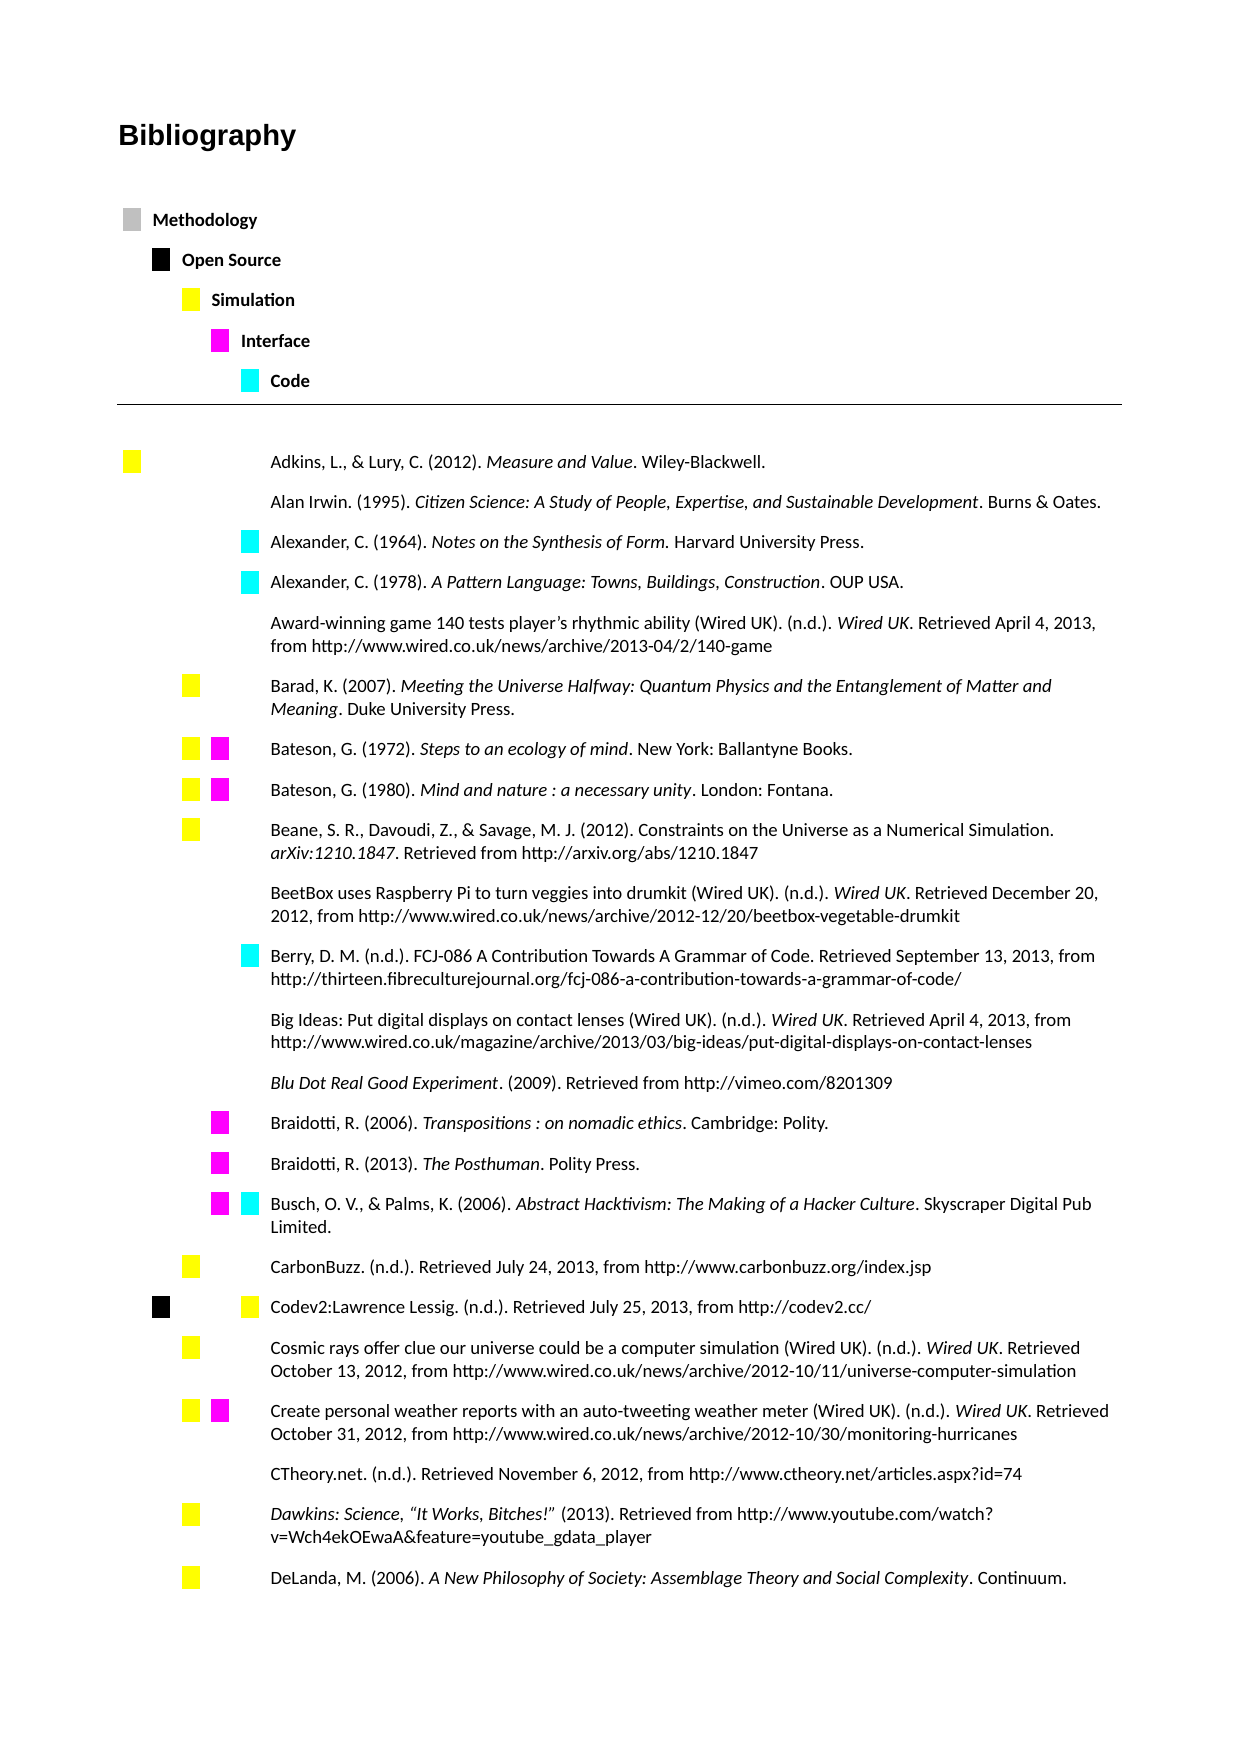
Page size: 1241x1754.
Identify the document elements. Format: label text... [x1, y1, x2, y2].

table_cell [206, 1497, 235, 1560]
table_cell [235, 1250, 264, 1290]
table_cell [117, 484, 147, 525]
table_cell [147, 1290, 176, 1330]
table_cell [235, 605, 264, 668]
table_cell [176, 813, 206, 876]
table_cell [147, 1560, 176, 1600]
table_cell [235, 813, 264, 876]
table_cell [206, 876, 235, 939]
table_cell [235, 1065, 264, 1106]
table_cell Beane, S. R., Davoudi, Z., & Savage, M. J. (2012). Constraints on the Universe as a Numerical Simulation. arXiv:1210.1847. Retrieved from http://arxiv.org/abs/1210.1847 [265, 813, 1122, 876]
table_cell [235, 669, 264, 732]
table_cell [176, 876, 206, 939]
table_cell [147, 405, 176, 444]
table_cell [147, 1106, 176, 1146]
table_cell [176, 939, 206, 1002]
table_cell [147, 525, 176, 565]
table_cell [176, 1186, 206, 1249]
table_cell [206, 1146, 235, 1186]
table_cell [117, 669, 147, 732]
table_cell [147, 1330, 176, 1393]
table_cell [176, 283, 206, 323]
table_cell [235, 1497, 264, 1560]
table_cell [206, 1330, 235, 1393]
table_cell [176, 1250, 206, 1290]
table_cell [206, 1065, 235, 1106]
table_cell Busch, O. V., & Palms, K. (2006). Abstract Hacktivism: The Making of a Hacker Culture. Skyscraper Digital Pub Limited. [265, 1186, 1122, 1249]
table_cell Braidotti, R. (2013). The Posthuman. Polity Press. [265, 1146, 1122, 1186]
table_cell [147, 363, 176, 404]
table_cell [117, 323, 147, 363]
table_cell [235, 732, 264, 772]
table_cell [117, 243, 147, 283]
table_cell [206, 605, 235, 668]
table_cell [117, 283, 147, 323]
table_cell [235, 1146, 264, 1186]
table_cell [206, 1186, 235, 1249]
table_cell [206, 405, 235, 444]
table_cell [235, 876, 264, 939]
table_cell Berry, D. M. (n.d.). FCJ-086 A Contribution Towards A Grammar of Code. Retrieved September 13, 2013, from http://thirteen.fibreculturejournal.org/fcj-086-a-contribution-towards-a-grammar-of-code/ [265, 939, 1122, 1002]
table_cell [147, 1250, 176, 1290]
table_cell [176, 1146, 206, 1186]
table_cell [206, 732, 235, 772]
table_cell [235, 444, 264, 484]
table_cell Cosmic rays offer clue our universe could be a computer simulation (Wired UK). (n.d.). Wired UK. Retrieved October 13, 2012, from http://www.wired.co.uk/news/archive/2012-10/11/universe-computer-simulation [265, 1330, 1122, 1393]
table_cell [117, 363, 147, 404]
table_cell [147, 1146, 176, 1186]
table_cell [235, 565, 264, 605]
table_cell [235, 1330, 264, 1393]
table_cell Adkins, L., & Lury, C. (2012). Measure and Value. Wiley-Blackwell. [265, 444, 1122, 484]
table_cell [117, 1146, 147, 1186]
table_cell [176, 444, 206, 484]
table_cell [147, 939, 176, 1002]
subtitle Bibliography [118, 118, 1122, 152]
table_cell [117, 876, 147, 939]
table_cell [176, 565, 206, 605]
table_cell [206, 1290, 235, 1330]
table_cell [206, 525, 235, 565]
table_cell [235, 405, 264, 444]
table_cell Barad, K. (2007). Meeting the Universe Halfway: Quantum Physics and the Entanglement of Matter and Meaning. Duke University Press. [265, 669, 1122, 732]
table_cell [176, 1065, 206, 1106]
table_cell [235, 1186, 264, 1249]
table_cell [235, 1393, 264, 1457]
table_header Methodology [147, 202, 1122, 242]
table_cell [147, 813, 176, 876]
table_cell [176, 1497, 206, 1560]
table_cell [176, 525, 206, 565]
table_cell Alexander, C. (1978). A Pattern Language: Towns, Buildings, Construction. OUP USA. [265, 565, 1122, 605]
table_cell [117, 1065, 147, 1106]
table_cell [176, 363, 206, 404]
table_cell Code [265, 363, 1122, 404]
table_cell [176, 1457, 206, 1497]
table_cell [147, 1457, 176, 1497]
table_cell [176, 1393, 206, 1457]
table_cell [206, 484, 235, 525]
table_cell Interface [235, 323, 1122, 363]
table_cell [147, 1186, 176, 1249]
table_cell Award-winning game 140 tests player’s rhythmic ability (Wired UK). (n.d.). Wired UK. Retrieved April 4, 2013, from http://www.wired.co.uk/news/archive/2013-04/2/140-game [265, 605, 1122, 668]
table_cell Braidotti, R. (2006). Transpositions : on nomadic ethics. Cambridge: Polity. [265, 1106, 1122, 1146]
table_cell [235, 1560, 264, 1600]
table_cell [176, 1330, 206, 1393]
table_cell [206, 1457, 235, 1497]
table_cell [206, 1560, 235, 1600]
table_cell [206, 1393, 235, 1457]
table_cell [147, 1393, 176, 1457]
table_cell [147, 1497, 176, 1560]
table_cell [117, 1497, 147, 1560]
table_cell [117, 1250, 147, 1290]
table_cell [147, 484, 176, 525]
table_cell [206, 813, 235, 876]
table_cell [206, 669, 235, 732]
table_cell [117, 1106, 147, 1146]
table_cell BeetBox uses Raspberry Pi to turn veggies into drumkit (Wired UK). (n.d.). Wired UK. Retrieved December 20, 2012, from http://www.wired.co.uk/news/archive/2012-12/20/beetbox-vegetable-drumkit [265, 876, 1122, 939]
table_cell [235, 1290, 264, 1330]
table_cell [206, 772, 235, 812]
table_cell [147, 565, 176, 605]
table_cell [117, 1186, 147, 1249]
table_cell [117, 939, 147, 1002]
table_cell [176, 1560, 206, 1600]
table_cell [206, 1106, 235, 1146]
table_cell [235, 525, 264, 565]
table_cell [147, 1002, 176, 1065]
table_cell [147, 772, 176, 812]
table_cell [206, 363, 235, 404]
table_cell [206, 1250, 235, 1290]
table_cell Open Source [176, 243, 1122, 283]
table_cell [147, 283, 176, 323]
table_cell Bateson, G. (1980). Mind and nature : a necessary unity. London: Fontana. [265, 772, 1122, 812]
table_cell [117, 405, 147, 444]
table_cell [117, 813, 147, 876]
table_cell CTheory.net. (n.d.). Retrieved November 6, 2012, from http://www.ctheory.net/articles.aspx?id=74 [265, 1457, 1122, 1497]
table_cell [176, 772, 206, 812]
table_cell [176, 1002, 206, 1065]
table_cell Big Ideas: Put digital displays on contact lenses (Wired UK). (n.d.). Wired UK. Retrieved April 4, 2013, from http://www.wired.co.uk/magazine/archive/2013/03/big-ideas/put-digital-displays-on-contact-lenses [265, 1002, 1122, 1065]
table_cell [176, 1290, 206, 1330]
table_cell [147, 605, 176, 668]
table_cell [176, 732, 206, 772]
table_cell [117, 525, 147, 565]
table_cell [176, 605, 206, 668]
table_cell Dawkins: Science, “It Works, Bitches!” (2013). Retrieved from http://www.youtube.com/watch?v=Wch4ekOEwaA&feature=youtube_gdata_player [265, 1497, 1122, 1560]
table_cell [235, 1457, 264, 1497]
table_header [117, 202, 147, 242]
table_cell [176, 484, 206, 525]
table_cell Simulation [206, 283, 1122, 323]
table_cell Blu Dot Real Good Experiment. (2009). Retrieved from http://vimeo.com/8201309 [265, 1065, 1122, 1106]
table_cell [176, 405, 206, 444]
table_cell [176, 669, 206, 732]
table_cell [206, 565, 235, 605]
table_cell Alexander, C. (1964). Notes on the Synthesis of Form. Harvard University Press. [265, 525, 1122, 565]
table_cell [147, 444, 176, 484]
table_cell Alan Irwin. (1995). Citizen Science: A Study of People, Expertise, and Sustainable Development. Burns & Oates. [265, 484, 1122, 525]
table_cell [235, 1002, 264, 1065]
table_cell [206, 323, 235, 363]
table_cell [117, 772, 147, 812]
table_cell [117, 1560, 147, 1600]
table_cell [147, 732, 176, 772]
table_cell [117, 605, 147, 668]
table_cell [147, 323, 176, 363]
table_cell [117, 444, 147, 484]
table_cell [235, 1106, 264, 1146]
table_cell [147, 669, 176, 732]
table_cell [176, 1106, 206, 1146]
table_cell [235, 772, 264, 812]
table_cell [147, 243, 176, 283]
table_cell [265, 405, 1122, 444]
table_cell Bateson, G. (1972). Steps to an ecology of mind. New York: Ballantyne Books. [265, 732, 1122, 772]
table_cell [117, 565, 147, 605]
table_cell [117, 1002, 147, 1065]
table_cell [117, 732, 147, 772]
table_cell [117, 1393, 147, 1457]
table_cell [117, 1290, 147, 1330]
table_cell Codev2:Lawrence Lessig. (n.d.). Retrieved July 25, 2013, from http://codev2.cc/ [265, 1290, 1122, 1330]
table_cell [147, 1065, 176, 1106]
table_cell DeLanda, M. (2006). A New Philosophy of Society: Assemblage Theory and Social Complexity. Continuum. [265, 1560, 1122, 1600]
table_cell [206, 939, 235, 1002]
table_cell CarbonBuzz. (n.d.). Retrieved July 24, 2013, from http://www.carbonbuzz.org/index.jsp [265, 1250, 1122, 1290]
table_cell [235, 939, 264, 1002]
table_cell [235, 363, 264, 404]
table_cell Create personal weather reports with an auto-tweeting weather meter (Wired UK). (n.d.). Wired UK. Retrieved October 31, 2012, from http://www.wired.co.uk/news/archive/2012-10/30/monitoring-hurricanes [265, 1393, 1122, 1457]
table_cell [147, 876, 176, 939]
table_cell [206, 1002, 235, 1065]
table_cell [206, 444, 235, 484]
table_cell [117, 1330, 147, 1393]
table_cell [235, 484, 264, 525]
table_cell [117, 1457, 147, 1497]
table_cell [176, 323, 206, 363]
